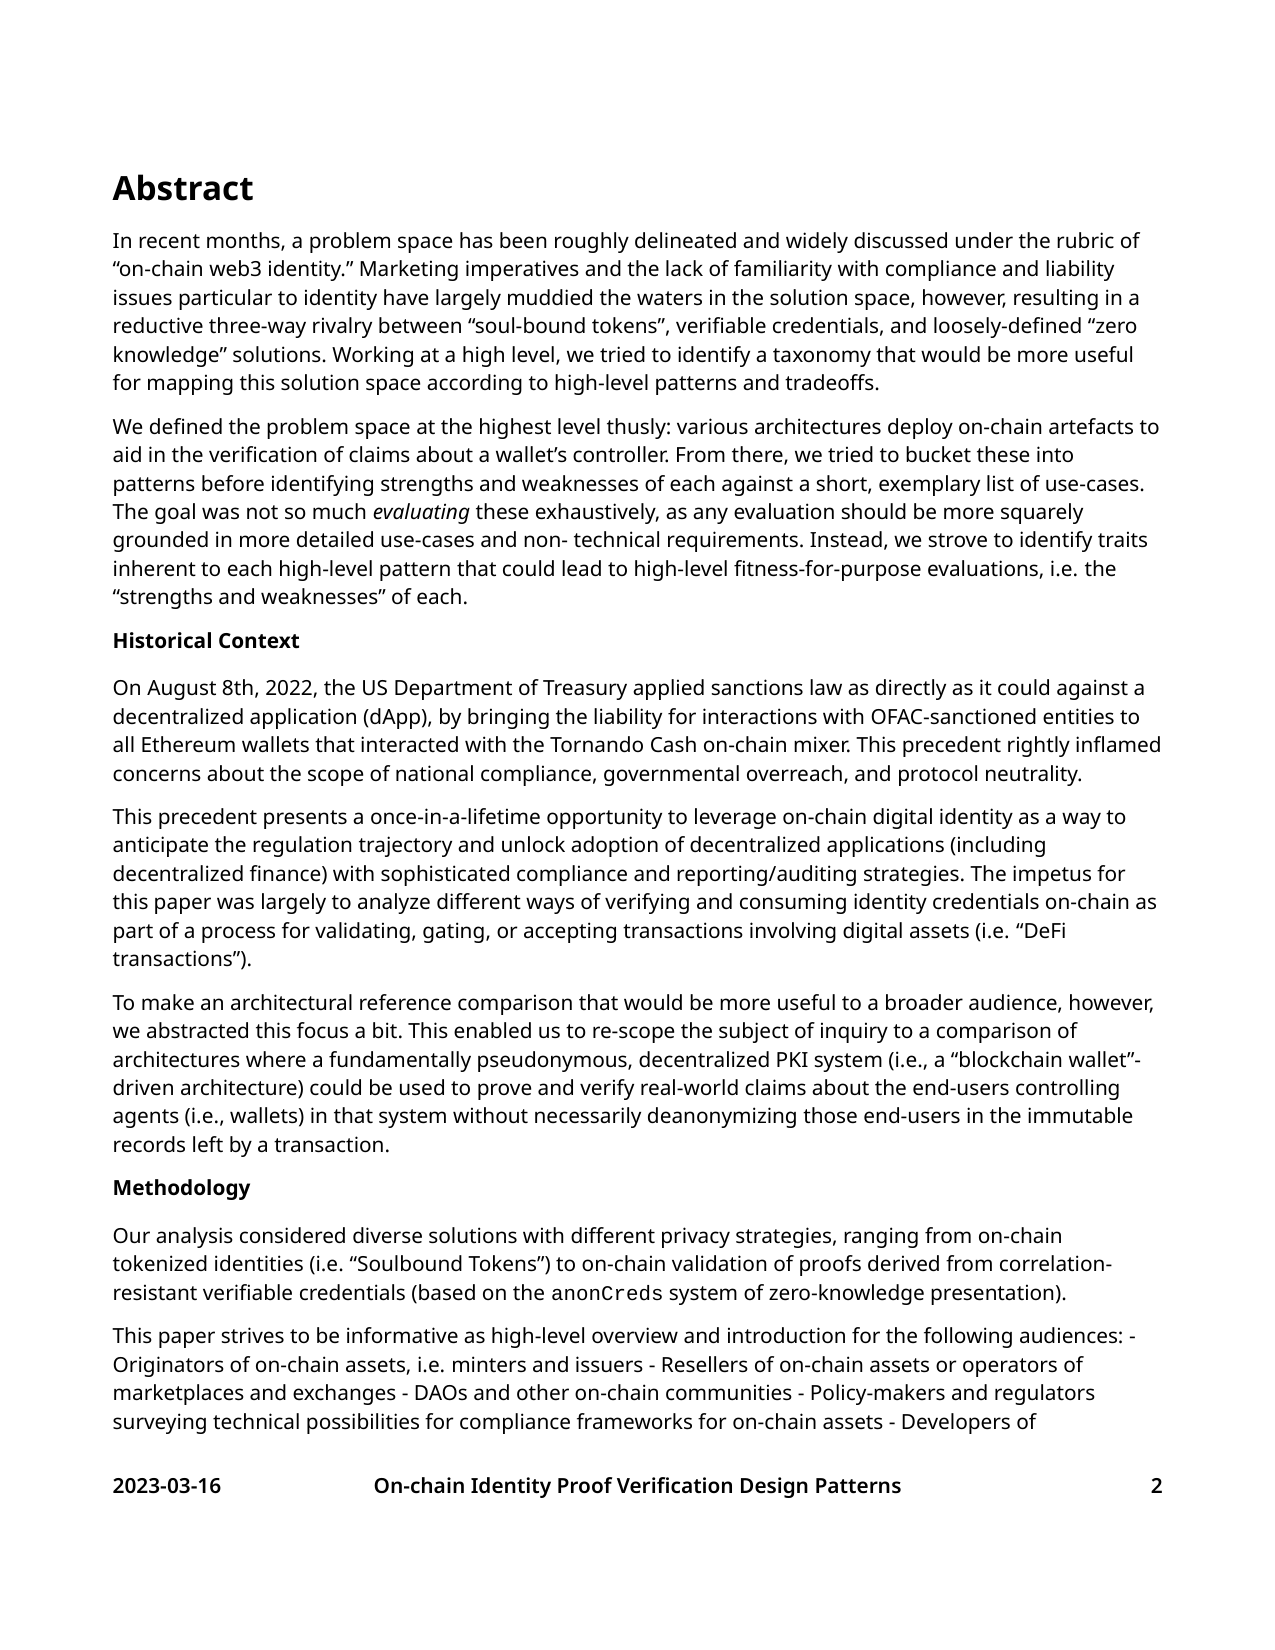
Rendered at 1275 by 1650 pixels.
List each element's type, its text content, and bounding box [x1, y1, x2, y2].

text This paper strives to be informative as high-level overview and introduction for the following audiences: - Originators of on-chain assets, i.e. minters and issuers - Resellers of on-chain assets or operators of marketplaces and exchanges - DAOs and other on-chain communities - Policy-makers and regulators surveying technical possibilities for compliance frameworks for on-chain assets - Developers of [112, 1321, 1162, 1435]
text In recent months, a problem space has been roughly delineated and widely discussed under the rubric of “on-chain web3 identity.” Marketing imperatives and the lack of familiarity with compliance and liability issues particular to identity have largely muddied the waters in the solution space, however, resulting in a reductive three-way rivalry between “soul-bound tokens”, verifiable credentials, and loosely-defined “zero knowledge” solutions. Working at a high level, we tried to identify a taxonomy that would be more useful for mapping this solution space according to high-level patterns and tradeoffs. [112, 226, 1162, 397]
text To make an architectural reference comparison that would be more useful to a broader audience, however, we abstracted this focus a bit. This enabled us to re-scope the subject of inquiry to a comparison of architectures where a fundamentally pseudonymous, decentralized PKI system (i.e., a “blockchain wallet”-driven architecture) could be used to prove and verify real-world claims about the end-users controlling agents (i.e., wallets) in that system without necessarily deanonymizing those end-users in the immutable records left by a transaction. [112, 988, 1162, 1158]
subtitle Abstract [112, 165, 1162, 210]
text Our analysis considered diverse solutions with different privacy strategies, ranging from on-chain tokenized identities (i.e. “Soulbound Tokens”) to on-chain validation of proofs derived from correlation-resistant verifiable credentials (based on the anonCreds system of zero-knowledge presentation). [112, 1221, 1162, 1306]
text We defined the problem space at the highest level thusly: various architectures deploy on-chain artefacts to aid in the verification of claims about a wallet’s controller. From there, we tried to bucket these into patterns before identifying strengths and weaknesses of each against a short, exemplary list of use-cases. The goal was not so much evaluating these exhaustively, as any evaluation should be more squarely grounded in more detailed use-cases and non- technical requirements. Instead, we strove to identify traits inherent to each high-level pattern that could lead to high-level fitness-for-purpose evaluations, i.e. the “strengths and weaknesses” of each. [112, 412, 1162, 611]
subtitle Historical Context [112, 626, 1162, 654]
text This precedent presents a once-in-a-lifetime opportunity to leverage on-chain digital identity as a way to anticipate the regulation trajectory and unlock adoption of decentralized applications (including decentralized finance) with sophisticated compliance and reporting/auditing strategies. The impetus for this paper was largely to analyze different ways of verifying and consuming identity credentials on-chain as part of a process for validating, gating, or accepting transactions involving digital assets (i.e. “DeFi transactions”). [112, 802, 1162, 973]
text On August 8th, 2022, the US Department of Treasury applied sanctions law as directly as it could against a decentralized application (dApp), by bringing the liability for interactions with OFAC-sanctioned entities to all Ethereum wallets that interacted with the Tornando Cash on-chain mixer. This precedent rightly inflamed concerns about the scope of national compliance, governmental overreach, and protocol neutrality. [112, 673, 1162, 787]
subtitle Methodology [112, 1173, 1162, 1202]
